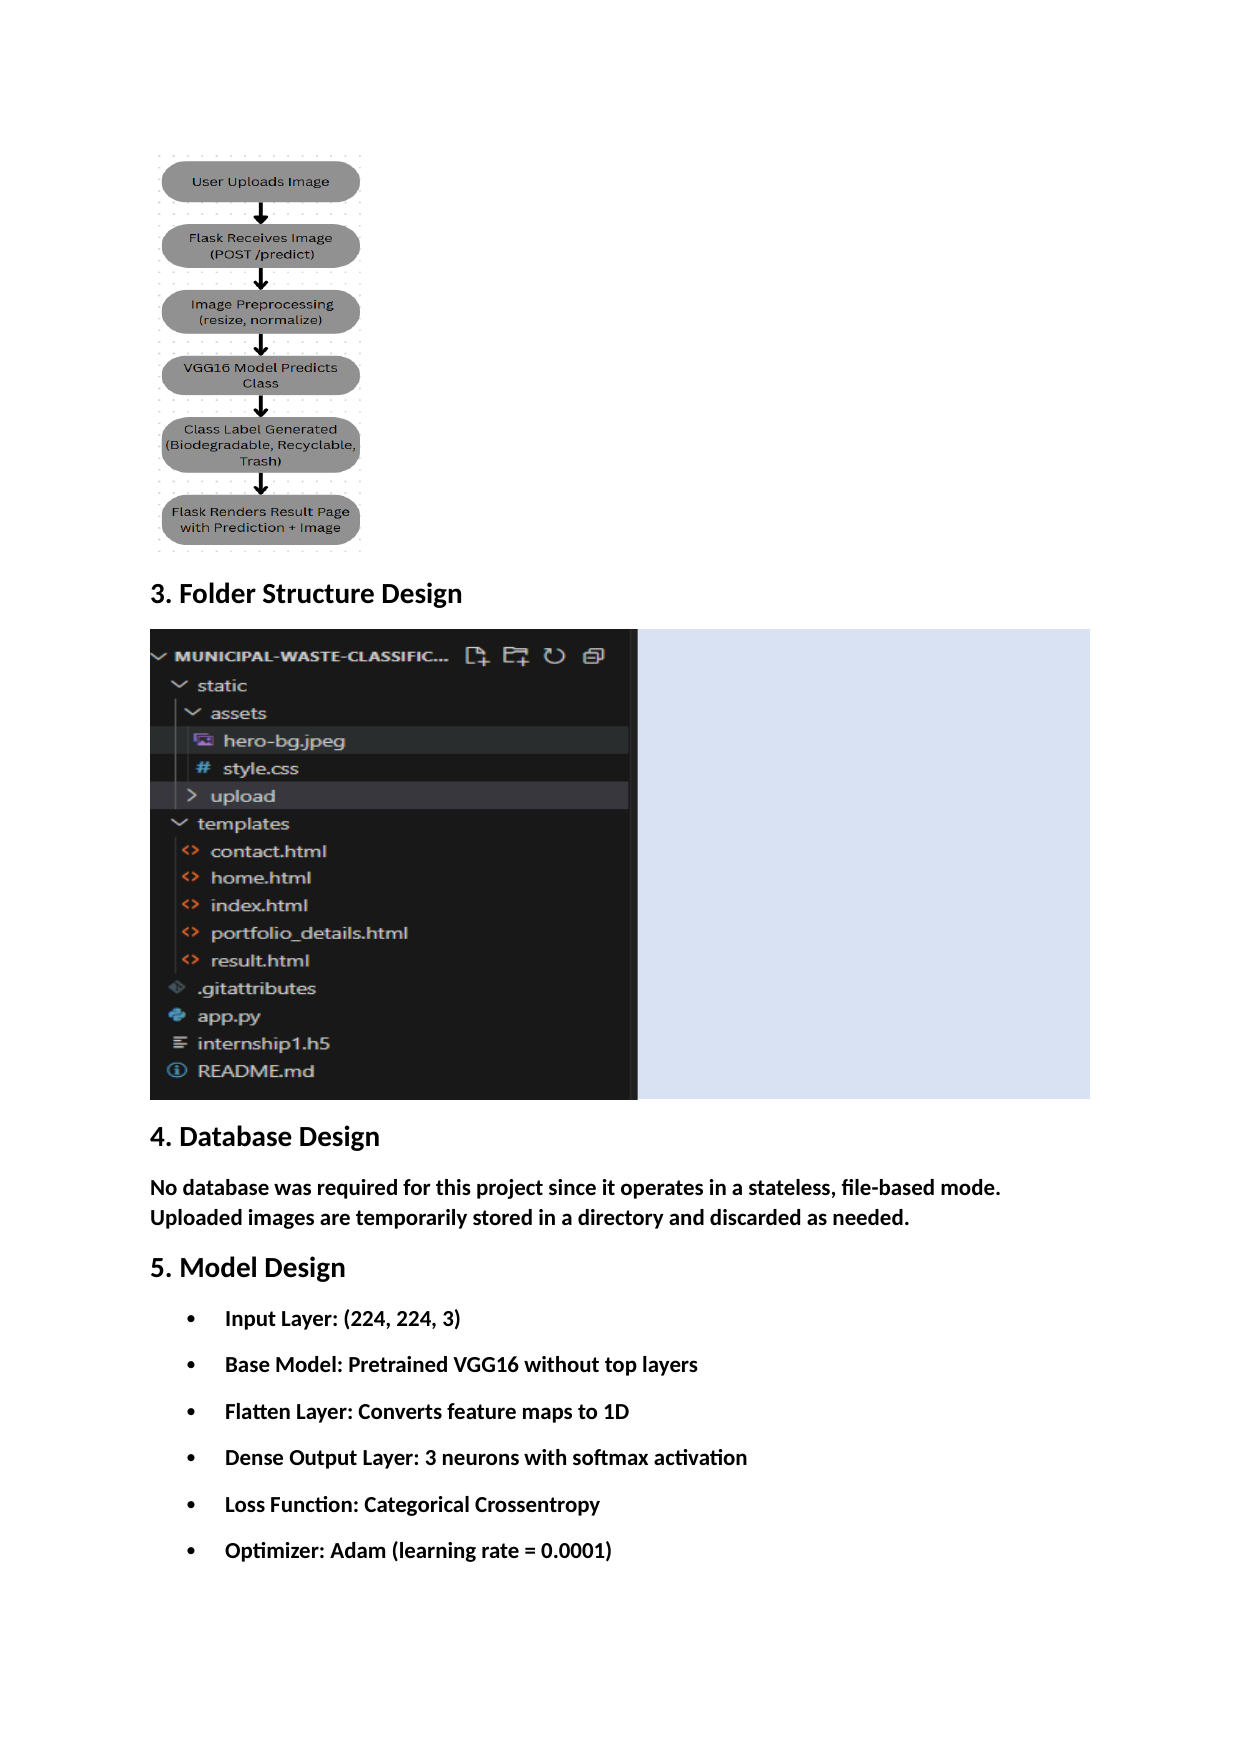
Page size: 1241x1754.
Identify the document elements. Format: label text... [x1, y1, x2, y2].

list Dense Output Layer: 3 neurons with softmax activation [187, 1443, 1090, 1472]
text 4. Database Design [150, 1118, 1090, 1154]
text 5. Model Design [150, 1249, 1090, 1285]
text No database was required for this project since it operates in a stateless, file-based mode. Uploaded images are temporarily stored in a directory and discarded as needed. [150, 1173, 1090, 1231]
list Loss Function: Categorical Crossentropy [187, 1490, 1090, 1518]
list Flatten Layer: Converts feature maps to 1D [187, 1397, 1090, 1425]
list Input Layer: (224, 224, 3) [187, 1304, 1090, 1332]
list Base Model: Pretrained VGG16 without top layers [187, 1350, 1090, 1378]
list Optimizer: Adam (learning rate = 0.0001) [187, 1537, 1090, 1565]
text 3. Folder Structure Design [150, 575, 1090, 610]
